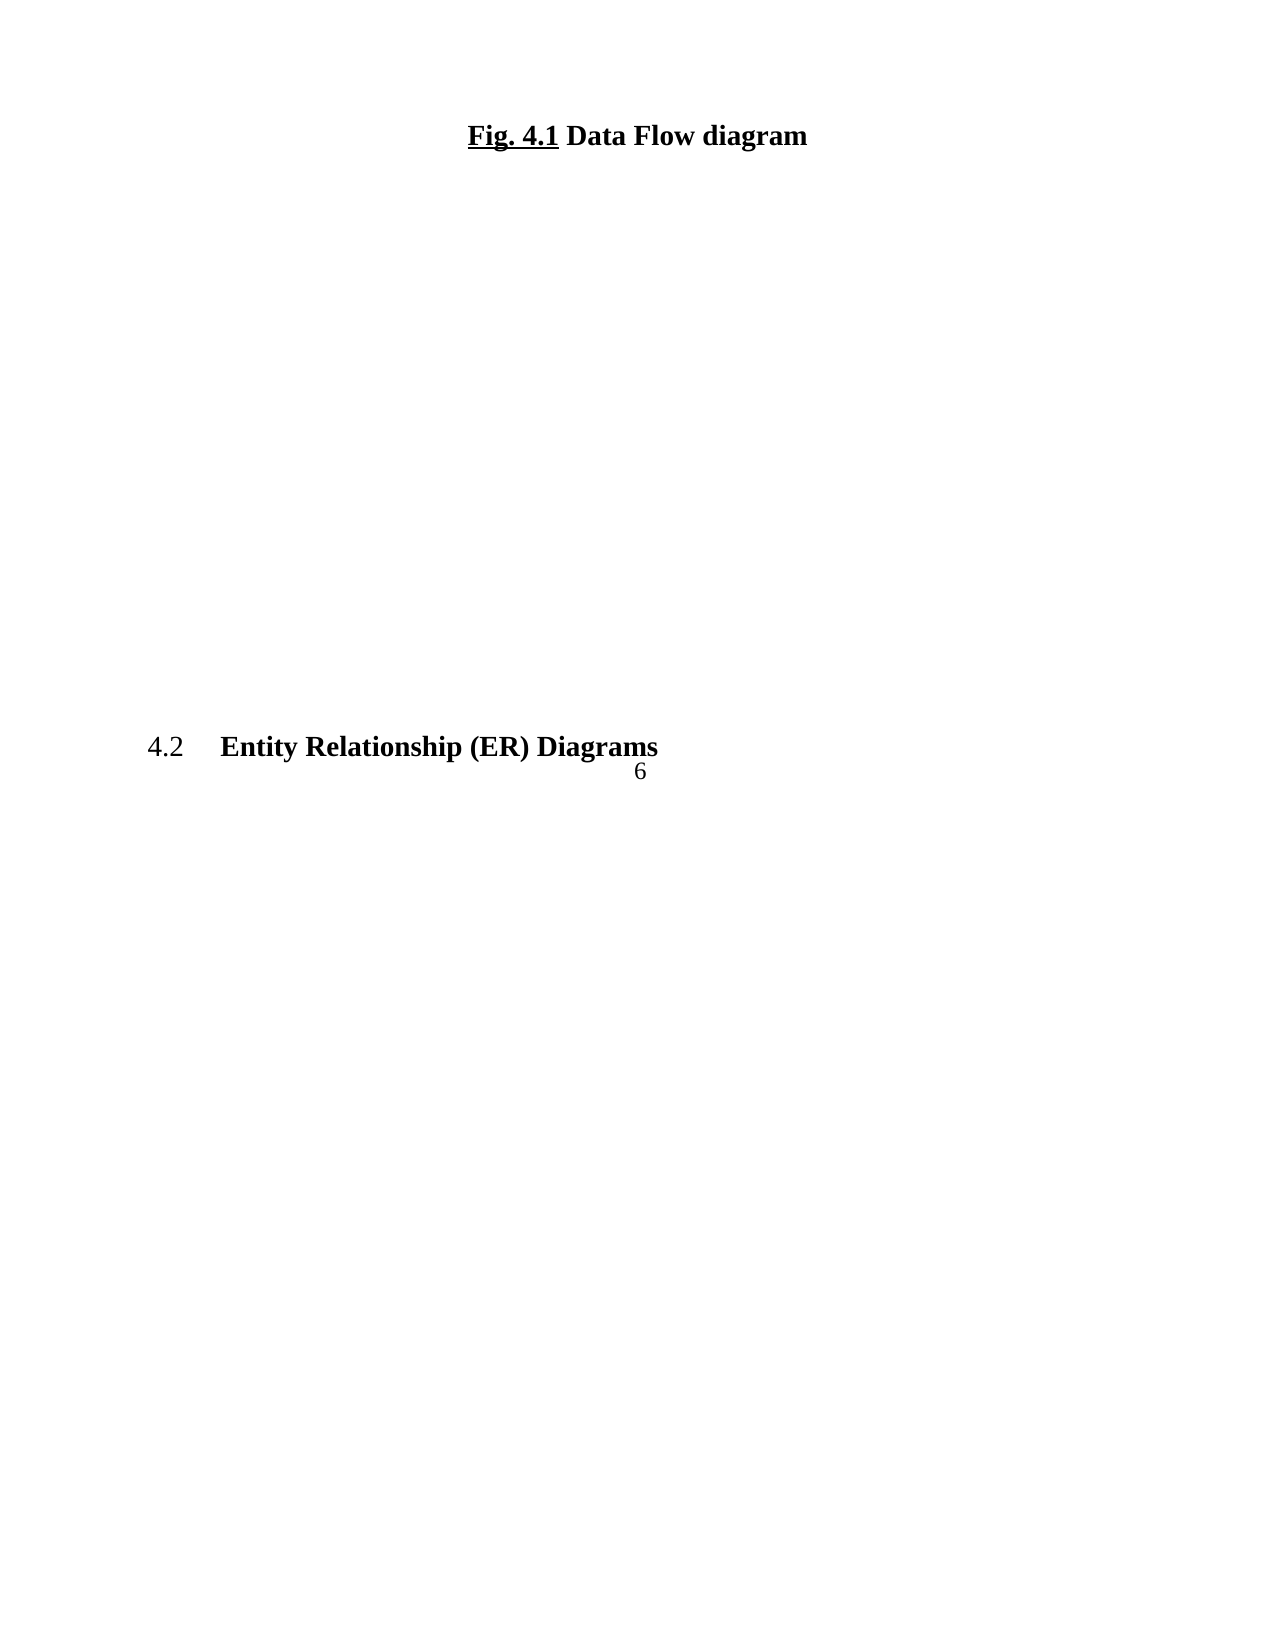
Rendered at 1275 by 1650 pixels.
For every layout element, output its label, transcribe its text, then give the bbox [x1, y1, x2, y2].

text 4.2 Entity Relationship (ER) Diagrams [118, 729, 1157, 763]
text Fig. 4.1 Data Flow diagram [118, 118, 1157, 152]
